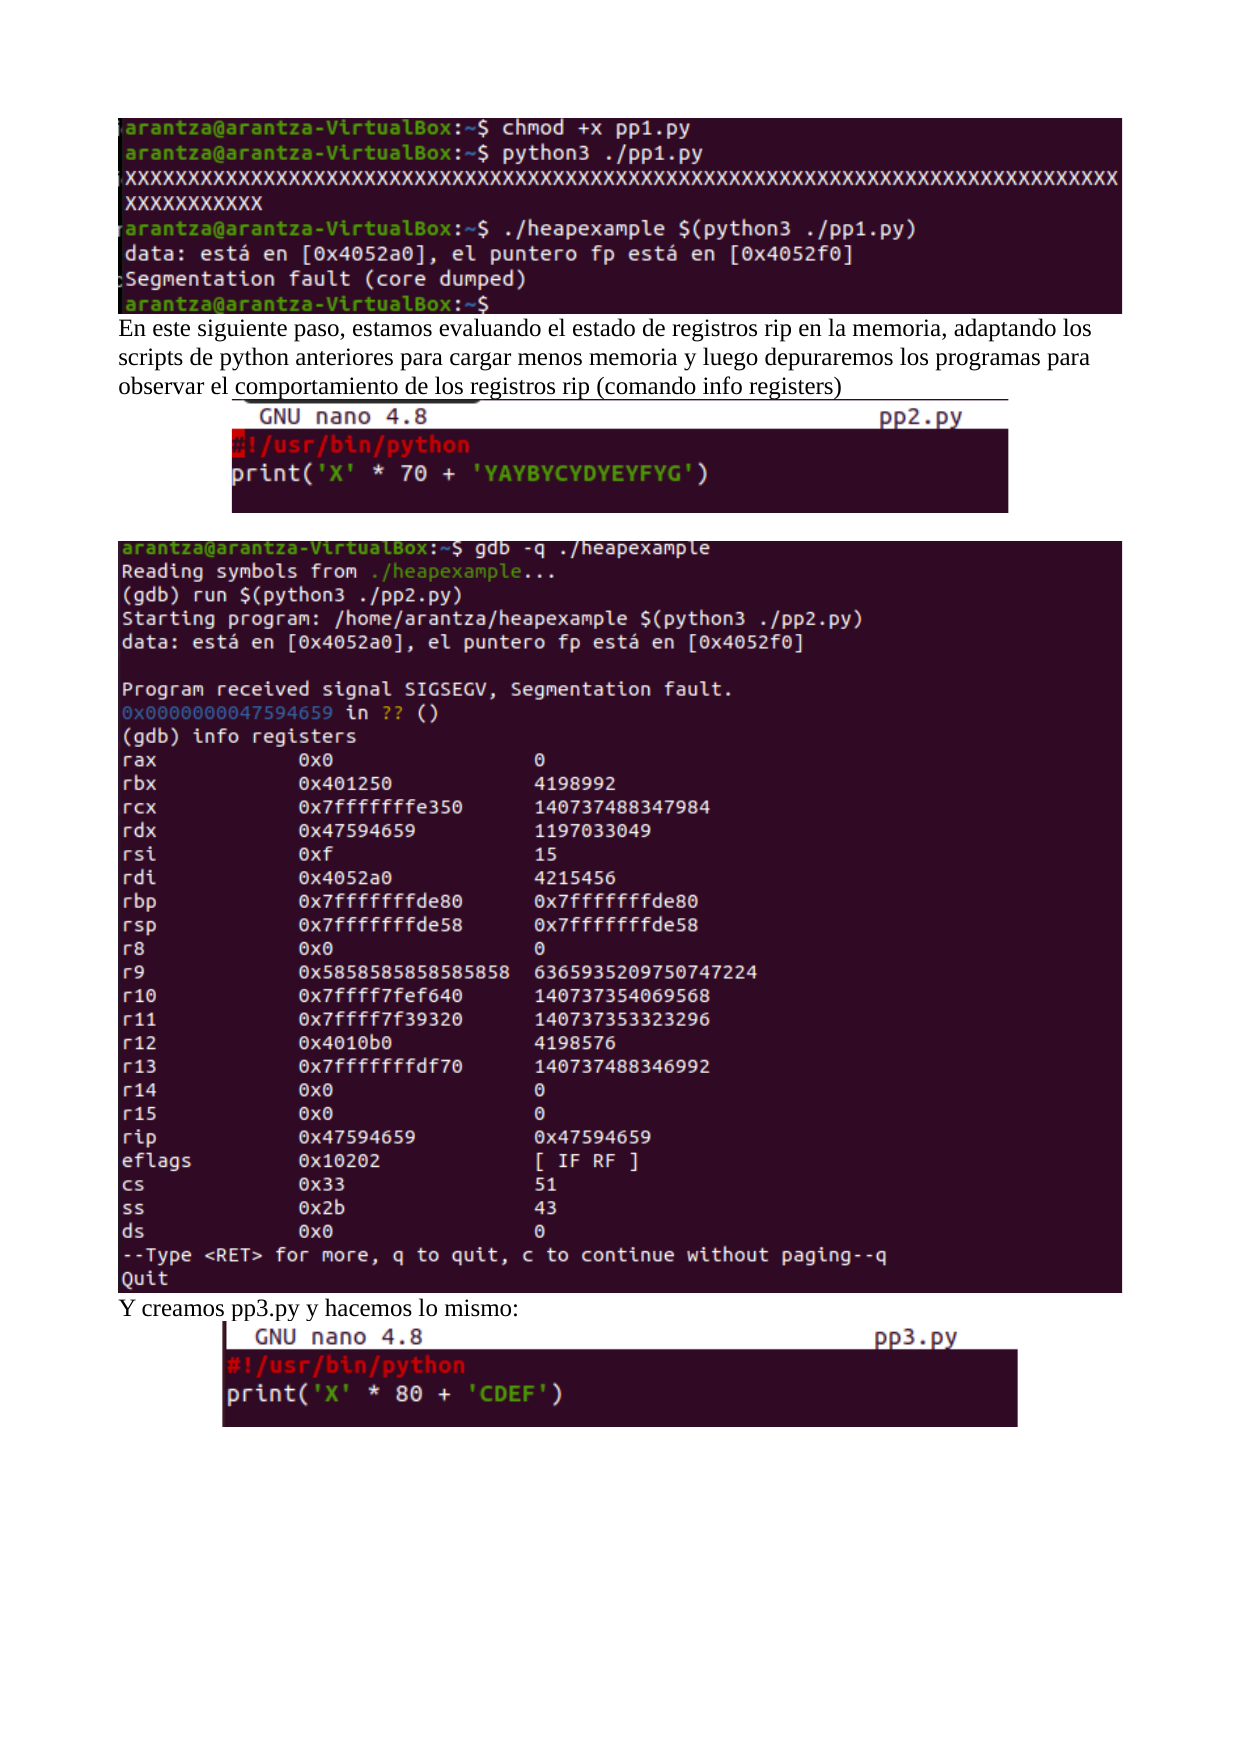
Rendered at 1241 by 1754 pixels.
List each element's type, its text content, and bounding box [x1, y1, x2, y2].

text Y creamos pp3.py y hacemos lo mismo: [118, 1293, 1122, 1321]
text En este siguiente paso, estamos evaluando el estado de registros rip en la memoria, adaptando los scripts de python anteriores para cargar menos memoria y luego depuraremos los programas para observar el comportamiento de los registros rip (comando info registers) [118, 314, 1122, 400]
picture [222, 1321, 1018, 1427]
picture [231, 399, 1009, 513]
picture [118, 118, 1123, 314]
picture [118, 541, 1123, 1293]
